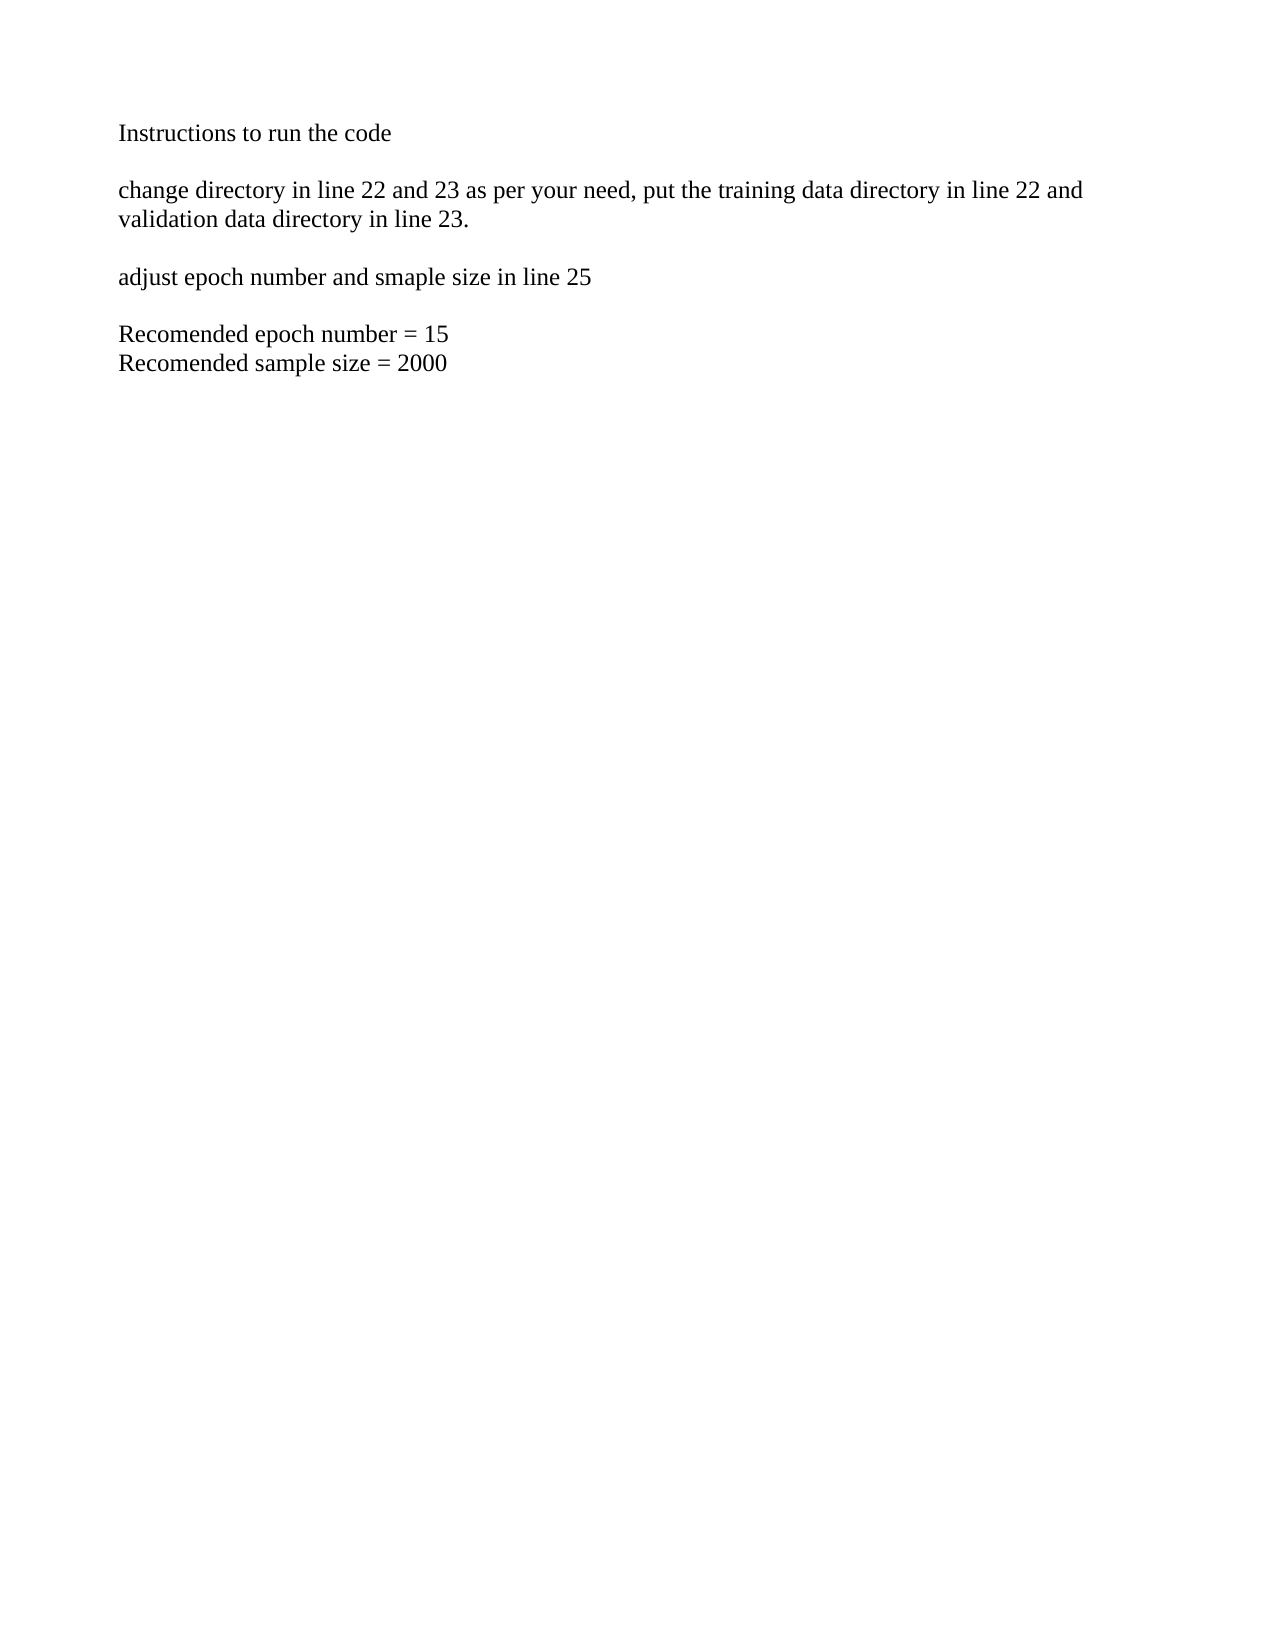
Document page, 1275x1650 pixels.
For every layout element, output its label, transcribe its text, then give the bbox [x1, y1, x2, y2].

text Recomended sample size = 2000 [118, 348, 1157, 377]
text adjust epoch number and smaple size in line 25 [118, 262, 1157, 291]
text Recomended epoch number = 15 [118, 319, 1157, 348]
text change directory in line 22 and 23 as per your need, put the training data directory in line 22 and validation data directory in line 23. [118, 176, 1157, 233]
text Instructions to run the code [118, 118, 1157, 147]
